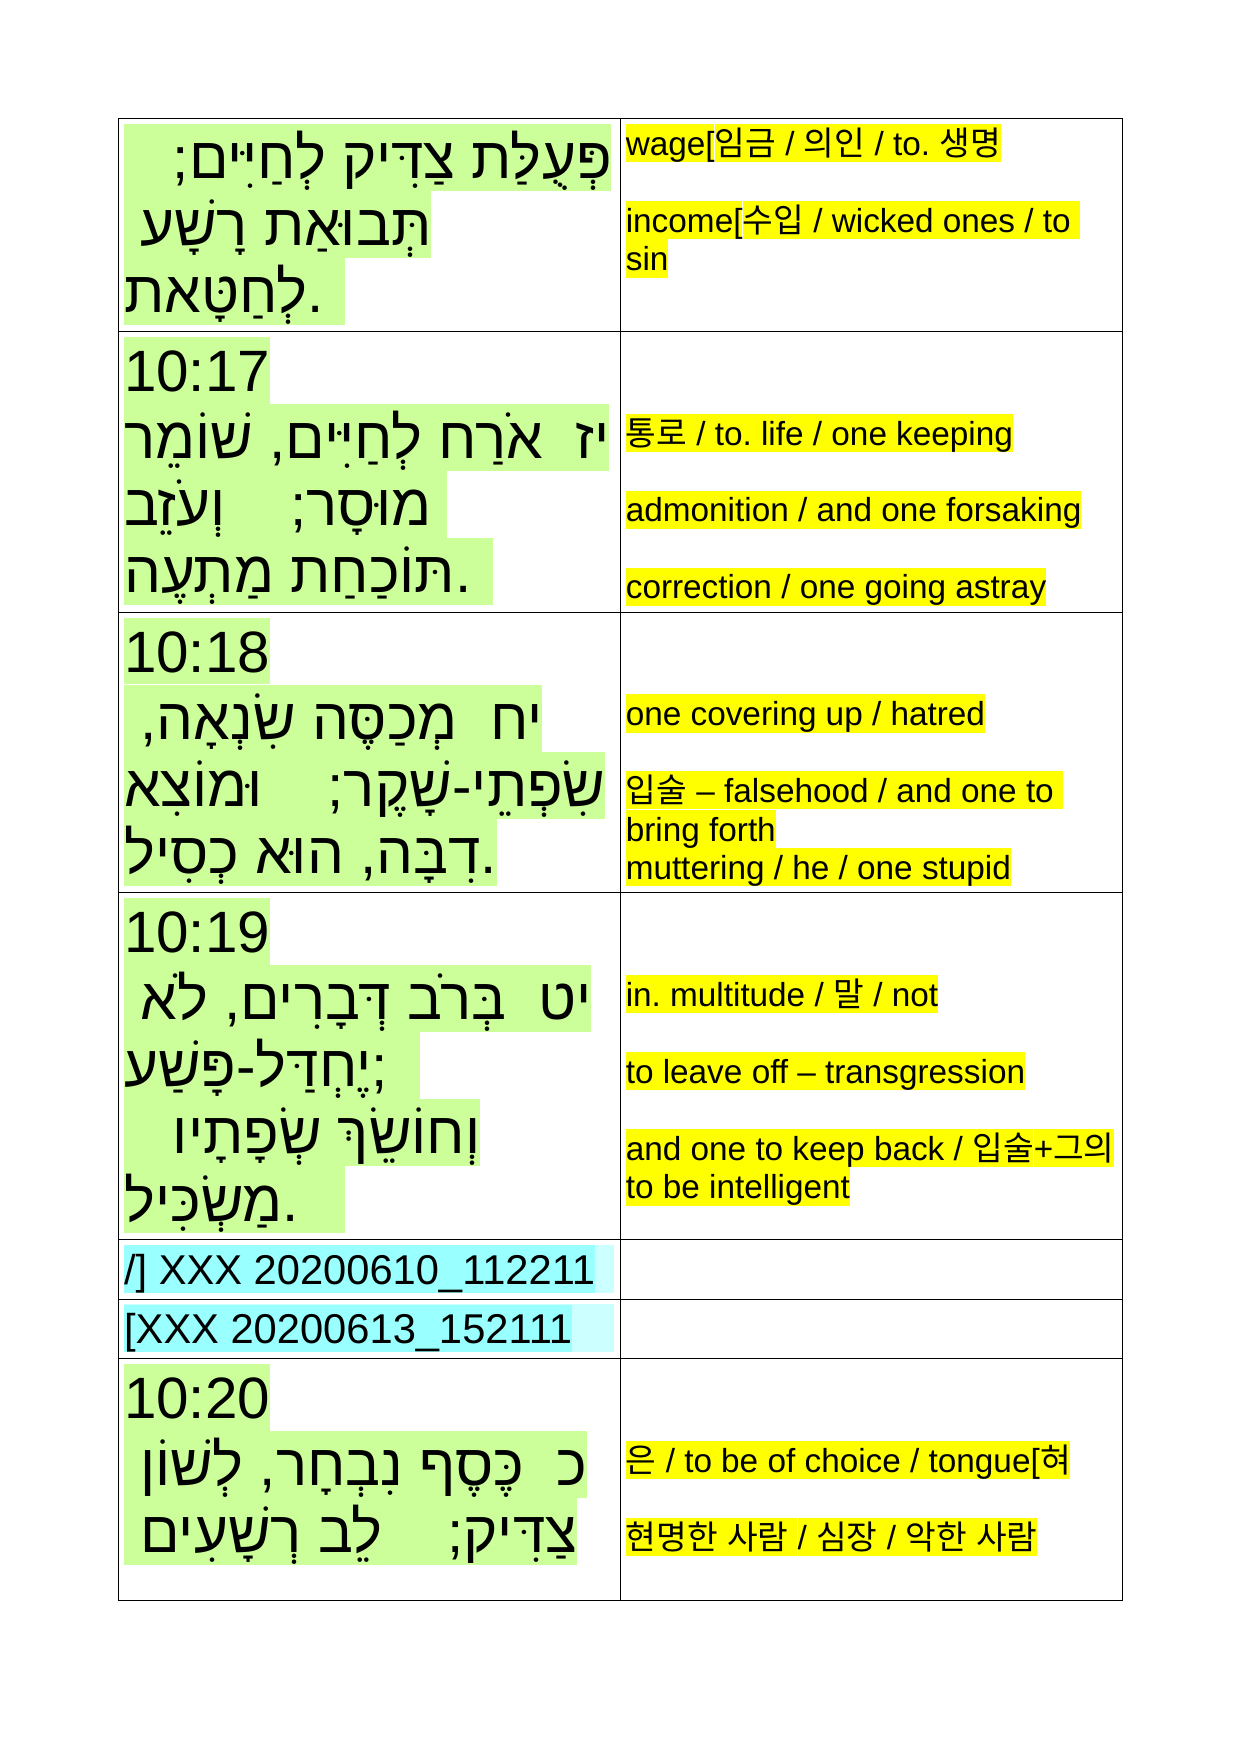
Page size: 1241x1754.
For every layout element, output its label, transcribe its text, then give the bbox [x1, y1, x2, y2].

table_cell 은 / to be of choice / tongue[혀 현명한 사람 / 심장 / 악한 사람 [621, 1359, 1122, 1600]
table_cell one covering up / hatred 입술 – falsehood / and one to bring forth muttering / he / one stupid [621, 613, 1122, 892]
table_cell 10:16 פְּעֻלַּת צַדִּיק לְחַיִּים; תְּבוּאַת רָשָׁע לְחַטָּאת. [119, 119, 620, 331]
table_cell 10:17 יז אֹרַח לְחַיִּים, שׁוֹמֵר מוּסָר; וְעֹזֵב תּוֹכַחַת מַתְעֶה. [119, 332, 620, 612]
table_cell wage[임금 / 의인 / to. 생명 income[수입 / wicked ones / to sin [621, 119, 1122, 331]
table_cell 10:18 יח מְכַסֶּה שִׂנְאָה, שִׂפְתֵי-שָׁקֶר; וּמוֹצִא דִבָּה, הוּא כְסִיל. [119, 613, 620, 892]
table_cell 10:19 יט בְּרֹב דְּבָרִים, לֹא יֶחְדַּל-פָּשַׁע; וְחוֹשֵׂךְ שְׂפָתָיו מַשְׂכִּיל. [119, 893, 620, 1239]
table_cell [XXX 20200613_152111 [119, 1300, 620, 1358]
table_cell in. multitude / 말 / not to leave off – transgression and one to keep back / 입술+그의 to be intelligent [621, 893, 1122, 1239]
table_cell 10:20 כ כֶּסֶף נִבְחָר, לְשׁוֹן צַדִּיק; לֵב רְשָׁעִים כִּמְעָט. [119, 1359, 620, 1600]
table_cell /] XXX 20200610_112211 [119, 1240, 620, 1299]
table_cell [621, 1300, 1122, 1358]
table_cell 통로 / to. life / one keeping admonition / and one forsaking correction / one going astray [621, 332, 1122, 612]
table_cell [621, 1240, 1122, 1299]
